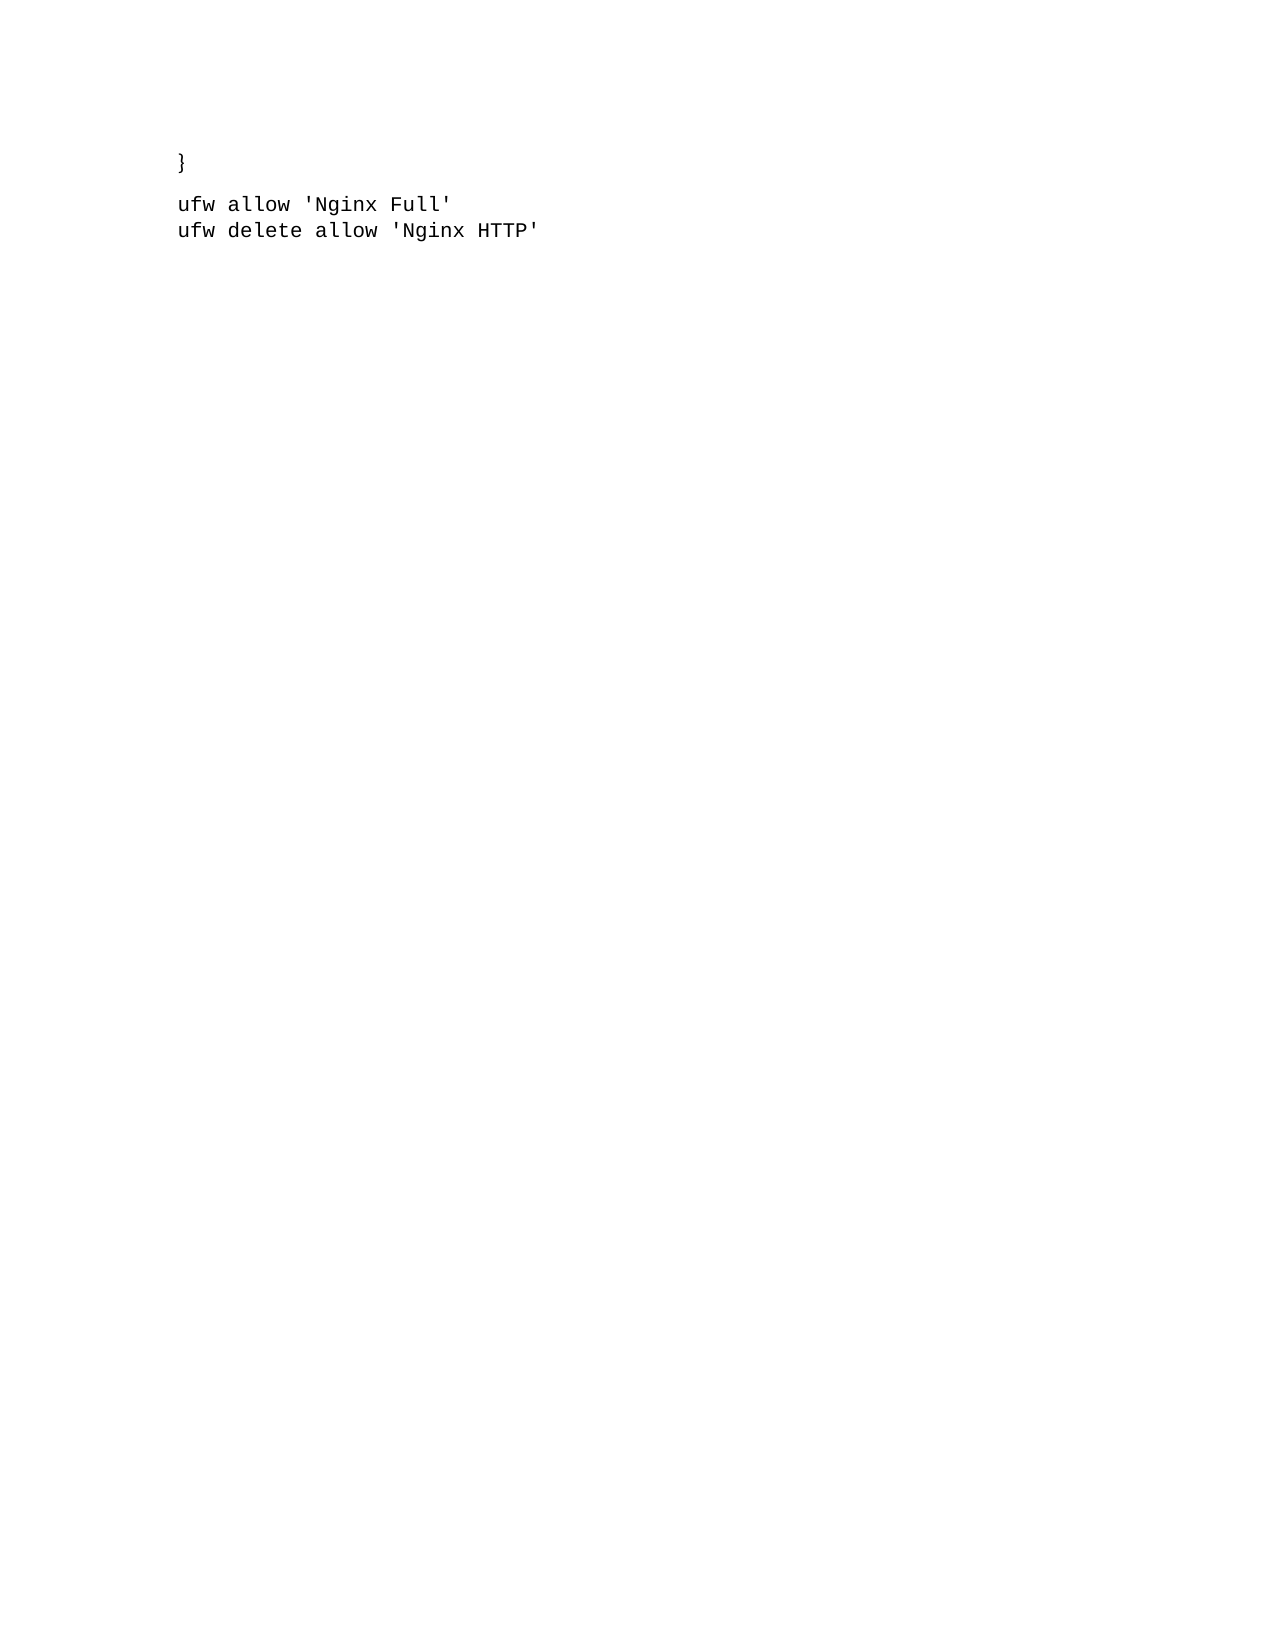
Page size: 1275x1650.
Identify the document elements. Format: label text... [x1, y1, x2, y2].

text ufw delete allow 'Nginx HTTP' [177, 220, 1098, 244]
text ufw allow 'Nginx Full' [177, 194, 1098, 218]
text } [177, 148, 1098, 176]
